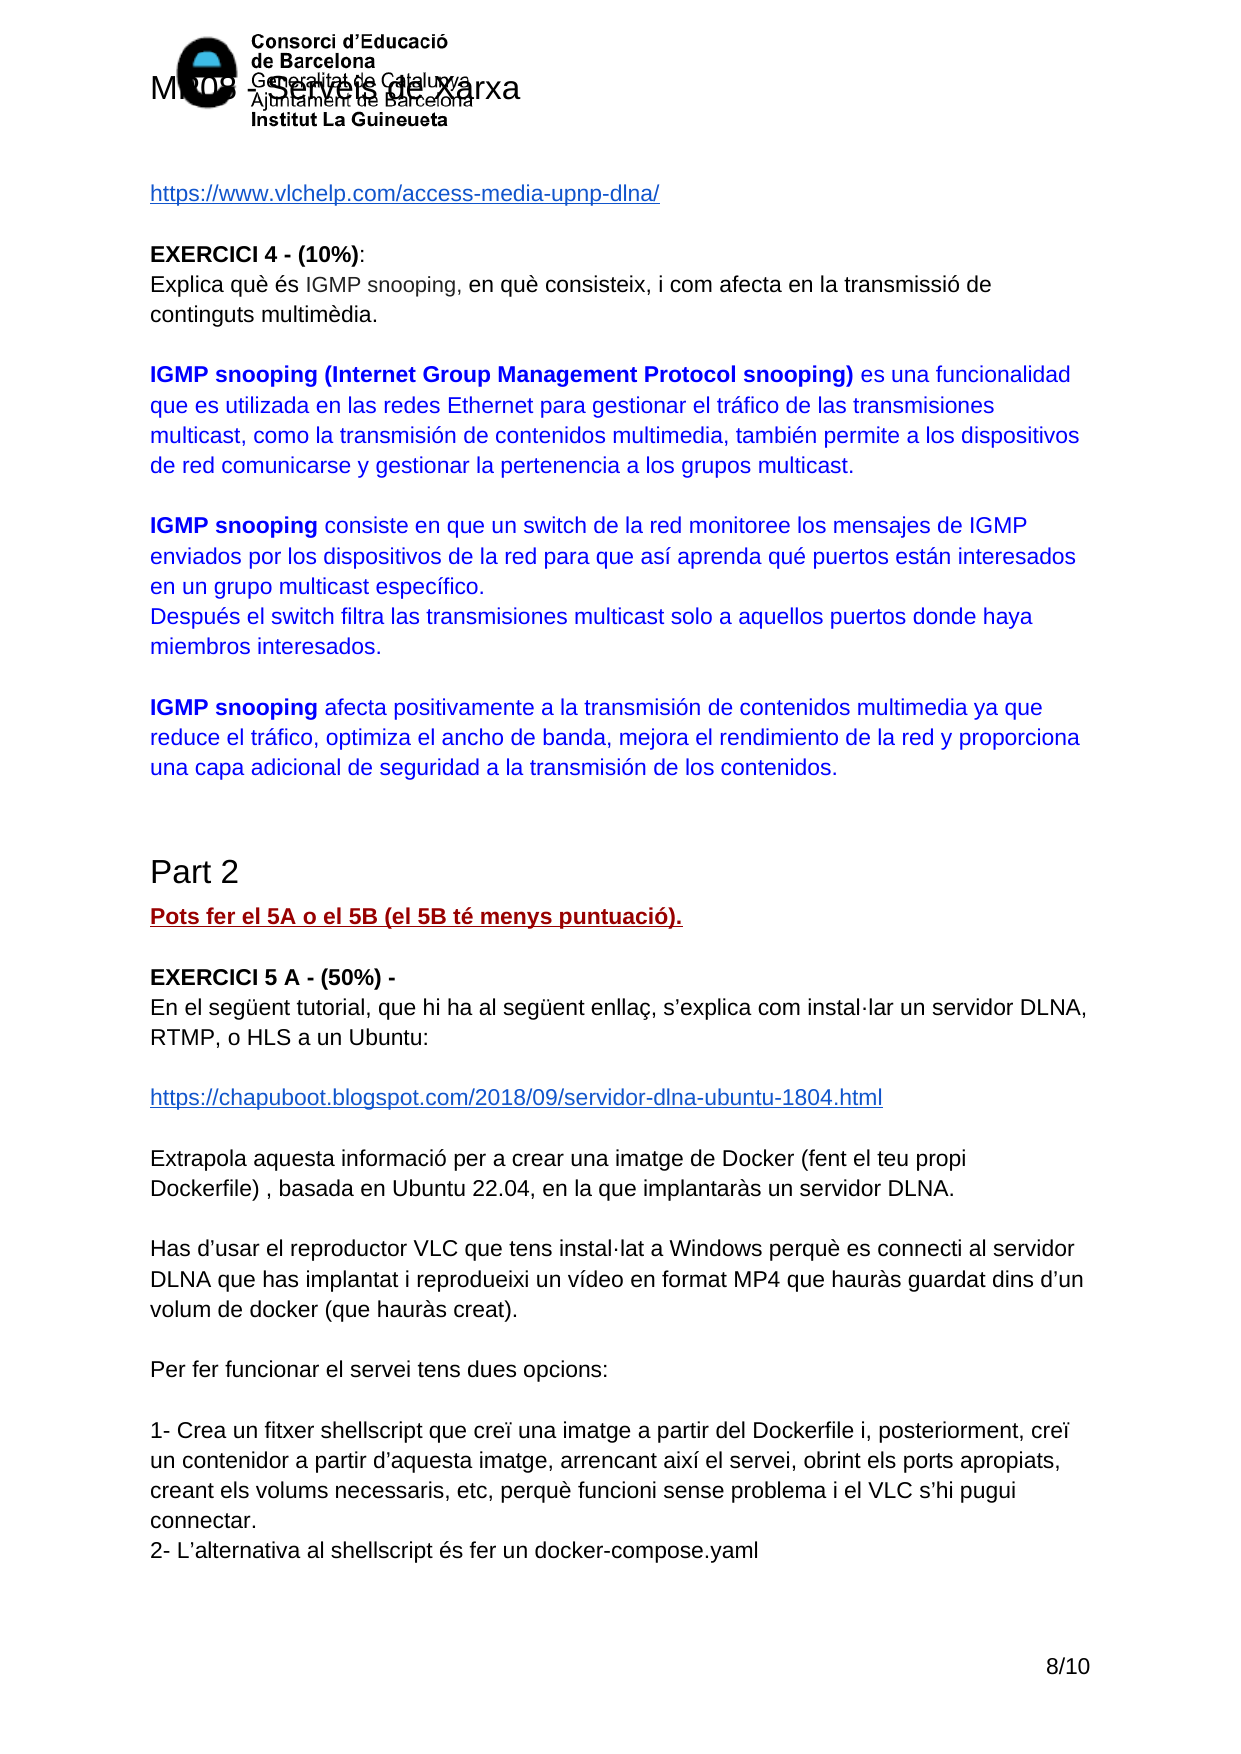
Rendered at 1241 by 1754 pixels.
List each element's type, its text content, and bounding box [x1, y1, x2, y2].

text IGMP snooping consiste en que un switch de la red monitoree los mensajes de IGMP enviados por los dispositivos de la red para que así aprenda qué puertos están interesados en un grupo multicast específico. [150, 512, 1090, 599]
subtitle Part 2 [150, 852, 1090, 891]
text Has d’usar el reproductor VLC que tens instal·lat a Windows perquè es connecti al servidor DLNA que has implantat i reprodueixi un vídeo en format MP4 que hauràs guardat dins d’un volum de docker (que hauràs creat). [150, 1235, 1090, 1322]
text https://www.vlchelp.com/access-media-upnp-dlna/ [150, 180, 1090, 207]
text IGMP snooping (Internet Group Management Protocol snooping) es una funcionalidad que es utilizada en las redes Ethernet para gestionar el tráfico de las transmisiones multicast, como la transmisión de contenidos multimedia, también permite a los dispositivos de red comunicarse y gestionar la pertenencia a los grupos multicast. [150, 361, 1090, 478]
text Pots fer el 5A o el 5B (el 5B té menys puntuació). [150, 903, 1090, 929]
text Extrapola aquesta informació per a crear una imatge de Docker (fent el teu propi Dockerfile) , basada en Ubuntu 22.04, en la que implantaràs un servidor DLNA. [150, 1145, 1090, 1201]
picture [168, 18, 483, 140]
text Explica què és IGMP snooping, en què consisteix, i com afecta en la transmissió de continguts multimèdia. [150, 271, 1090, 327]
text https://chapuboot.blogspot.com/2018/09/servidor-dlna-ubuntu-1804.html [150, 1084, 1090, 1111]
text Per fer funcionar el servei tens dues opcions: [150, 1356, 1090, 1382]
text IGMP snooping afecta positivamente a la transmisión de contenidos multimedia ya que reduce el tráfico, optimiza el ancho de banda, mejora el rendimiento de la red y proporciona una capa adicional de seguridad a la transmisión de los contenidos. [150, 694, 1090, 781]
text EXERCICI 4 - (10%): [150, 241, 1090, 267]
text EXERCICI 5 A - (50%) - [150, 963, 1090, 990]
text 1- Crea un fitxer shellscript que creï una imatge a partir del Dockerfile i, posteriorment, creï un contenidor a partir d’aquesta imatge, arrencant així el servei, obrint els ports apropiats, creant els volums necessaris, etc, perquè funcioni sense problema i el VLC s’hi pugui connectar. [150, 1417, 1090, 1533]
text En el següent tutorial, que hi ha al següent enllaç, s’explica com instal·lar un servidor DLNA, RTMP, o HLS a un Ubuntu: [150, 994, 1090, 1050]
text Después el switch filtra las transmisiones multicast solo a aquellos puertos donde haya miembros interesados. [150, 603, 1090, 660]
text 2- L’alternativa al shellscript és fer un docker-compose.yaml [150, 1537, 1090, 1564]
